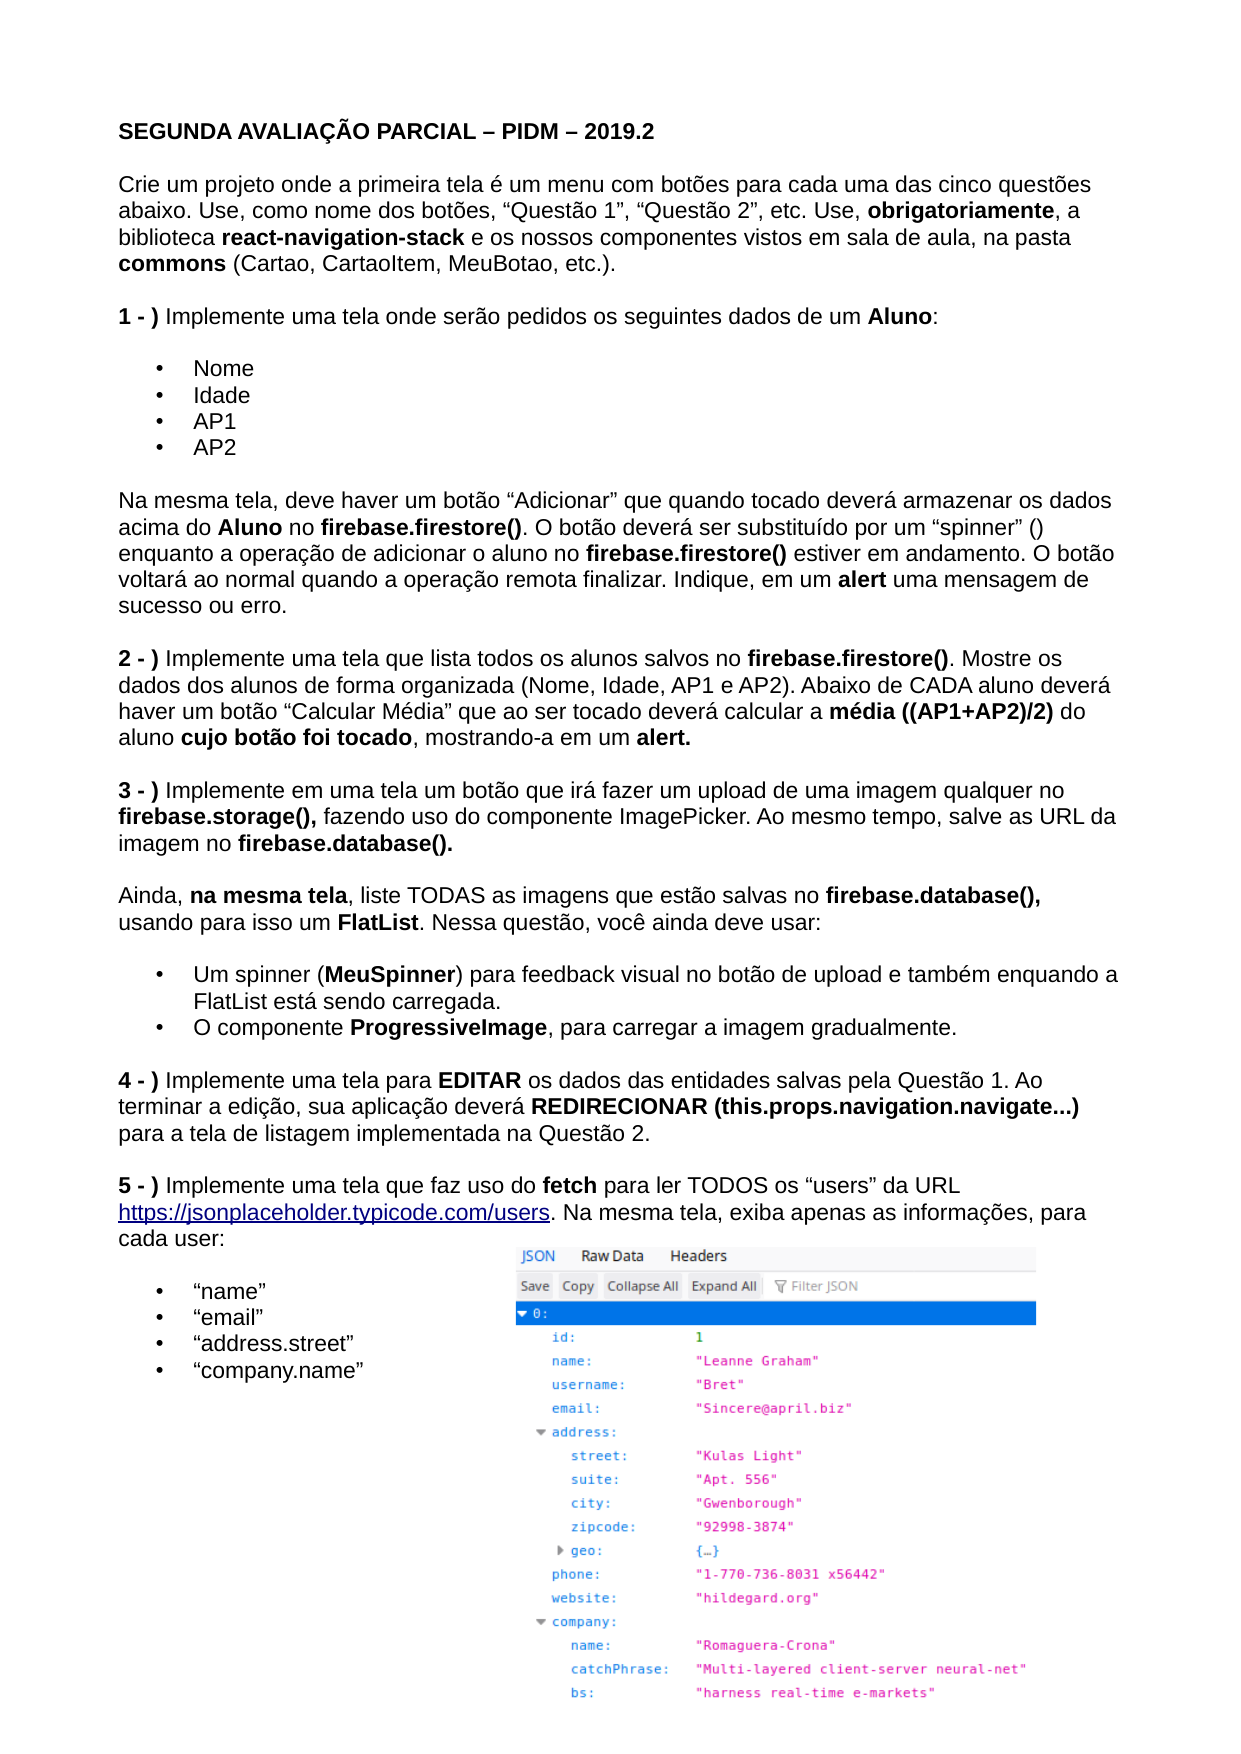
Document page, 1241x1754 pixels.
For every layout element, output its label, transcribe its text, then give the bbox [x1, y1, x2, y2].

text Ainda, na mesma tela, liste TODAS as imagens que estão salvas no firebase.database(), usando para isso um FlatList. Nessa questão, você ainda deve usar: [118, 882, 1122, 935]
list [1037, 1330, 1122, 1357]
list [1037, 1304, 1122, 1330]
text 5 - ) Implemente uma tela que faz uso do fetch para ler TODOS os “users” da URL https://jsonplaceholder.typicode.com/users. Na mesma tela, exiba apenas as informações, para cada user: [118, 1172, 1122, 1251]
list “address.street” [156, 1330, 515, 1357]
text Crie um projeto onde a primeira tela é um menu com botões para cada uma das cinco questões abaixo. Use, como nome dos botões, “Questão 1”, “Questão 2”, etc. Use, obrigatoriamente, a biblioteca react-navigation-stack e os nossos componentes vistos em sala de aula, na pasta commons (Cartao, CartaoItem, MeuBotao, etc.). [118, 171, 1122, 276]
text 4 - ) Implemente uma tela para EDITAR os dados das entidades salvas pela Questão 1. Ao terminar a edição, sua aplicação deverá REDIRECIONAR (this.props.navigation.navigate...) para a tela de listagem implementada na Questão 2. [118, 1067, 1122, 1146]
list “name” [156, 1278, 515, 1304]
picture [515, 1247, 1037, 1708]
list “email” [156, 1304, 515, 1330]
list Idade [156, 382, 1122, 408]
text 3 - ) Implemente em uma tela um botão que irá fazer um upload de uma imagem qualquer no firebase.storage(), fazendo uso do componente ImagePicker. Ao mesmo tempo, salve as URL da imagem no firebase.database(). [118, 777, 1122, 856]
list Um spinner (MeuSpinner) para feedback visual no botão de upload e também enquando a FlatList está sendo carregada. [156, 961, 1122, 1014]
text 2 - ) Implemente uma tela que lista todos os alunos salvos no firebase.firestore(). Mostre os dados dos alunos de forma organizada (Nome, Idade, AP1 e AP2). Abaixo de CADA aluno deverá haver um botão “Calcular Média” que ao ser tocado deverá calcular a média ((AP1+AP2)/2) do aluno cujo botão foi tocado, mostrando-a em um alert. [118, 645, 1122, 751]
list O componente ProgressiveImage, para carregar a imagem gradualmente. [156, 1014, 1122, 1041]
list AP1 [156, 408, 1122, 434]
list “company.name” [156, 1357, 515, 1383]
list [1037, 1357, 1122, 1383]
list Nome [156, 355, 1122, 382]
text Na mesma tela, deve haver um botão “Adicionar” que quando tocado deverá armazenar os dados acima do Aluno no firebase.firestore(). O botão deverá ser substituído por um “spinner” () enquanto a operação de adicionar o aluno no firebase.firestore() estiver em andamento. O botão voltará ao normal quando a operação remota finalizar. Indique, em um alert uma mensagem de sucesso ou erro. [118, 487, 1122, 619]
text SEGUNDA AVALIAÇÃO PARCIAL – PIDM – 2019.2 [118, 118, 1122, 144]
text 1 - ) Implemente uma tela onde serão pedidos os seguintes dados de um Aluno: [118, 303, 1122, 329]
list [1037, 1278, 1122, 1304]
list AP2 [156, 434, 1122, 461]
